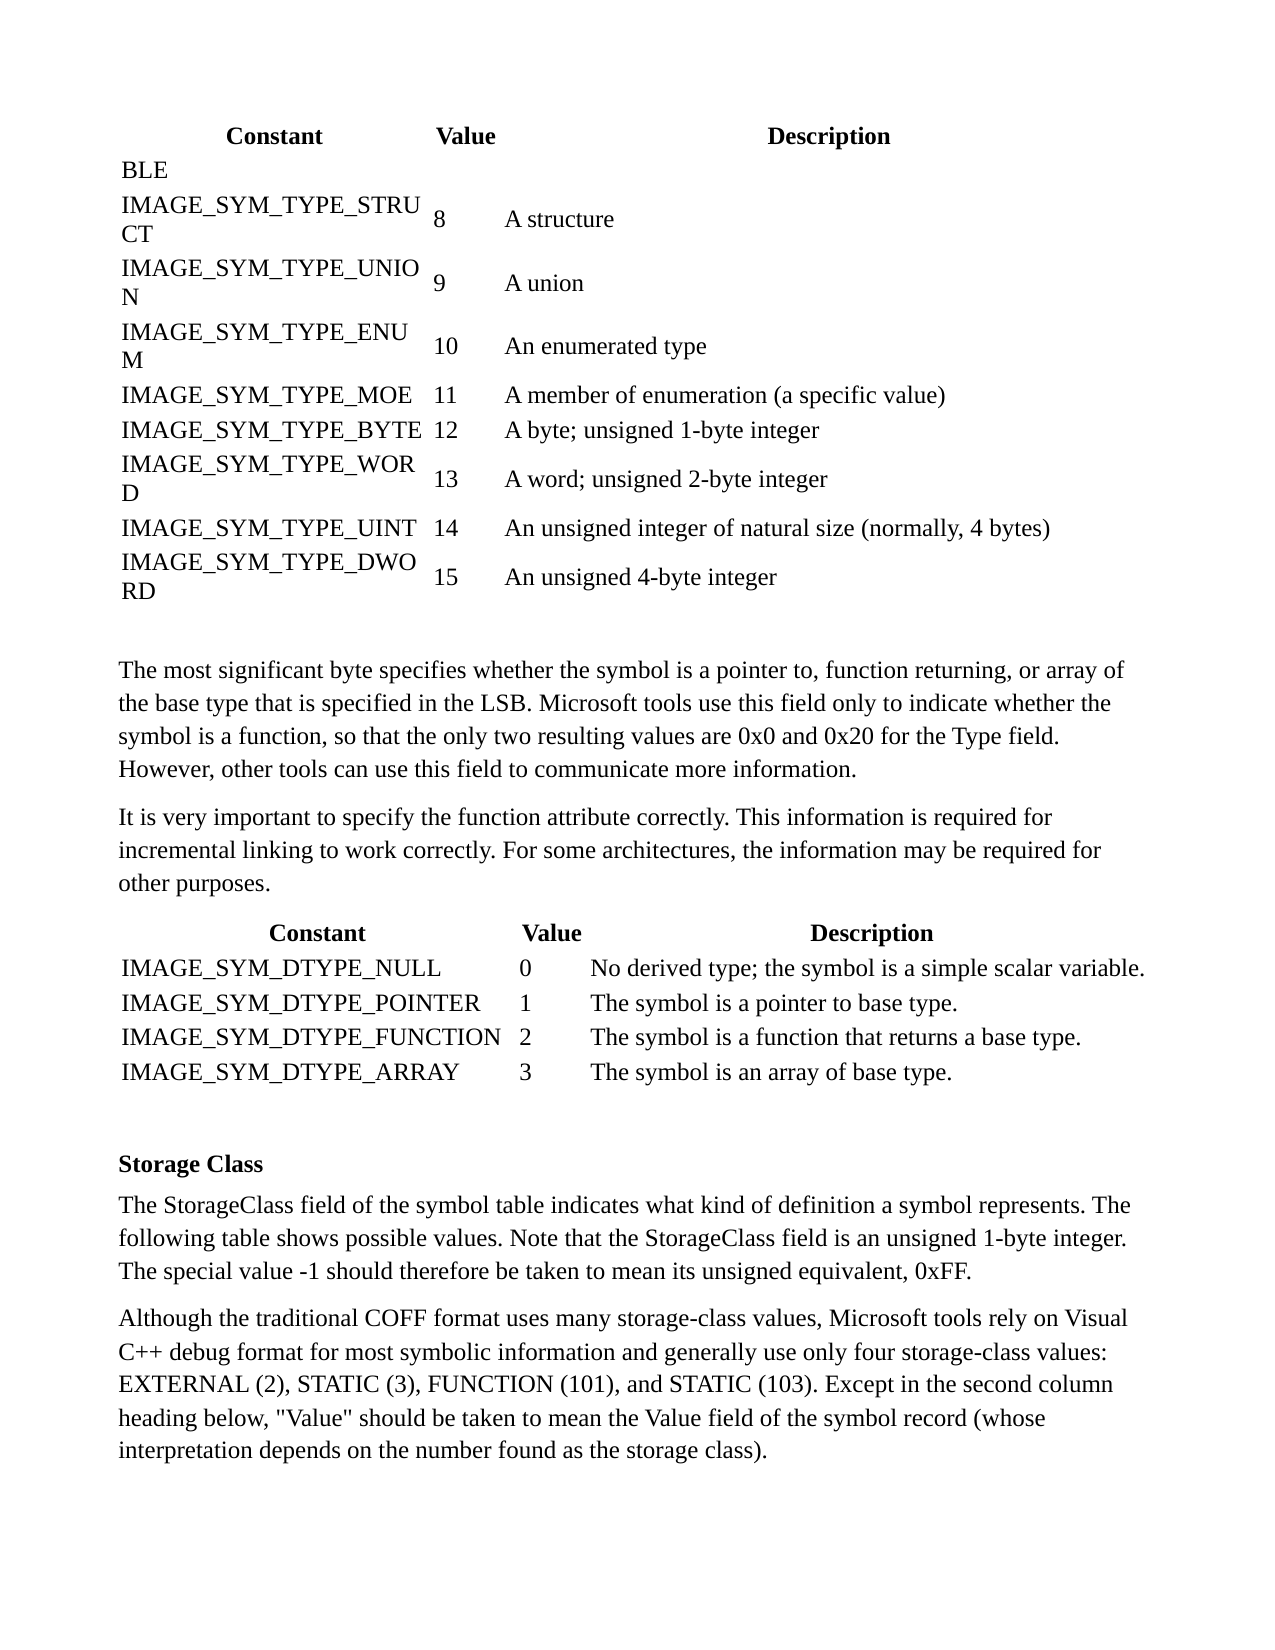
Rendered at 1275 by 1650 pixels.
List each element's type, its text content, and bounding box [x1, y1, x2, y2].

table_cell IMAGE_SYM_TYPE_UNION [118, 251, 430, 314]
table_cell The symbol is a function that returns a base type. [587, 1019, 1157, 1054]
table_cell 0 [516, 950, 587, 985]
table_cell 11 [430, 377, 501, 412]
text Although the traditional COFF format uses many storage-class values, Microsoft tools rely on Visual C++ debug format for most symbolic information and generally use only four storage-class values: EXTERNAL (2), STATIC (3), FUNCTION (101), and STATIC (103). Except in the second column heading below, "Value" should be taken to mean the Value field of the symbol record (whose interpretation depends on the number found as the storage class). [118, 1303, 1157, 1464]
table_cell IMAGE_SYM_DTYPE_POINTER [118, 985, 516, 1019]
table_cell 10 [430, 314, 501, 377]
table_cell 1 [516, 985, 587, 1019]
table_cell IMAGE_SYM_TYPE_MOE [118, 377, 430, 412]
text The most significant byte specifies whether the symbol is a pointer to, function returning, or array of the base type that is specified in the LSB. Microsoft tools use this field only to indicate whether the symbol is a function, so that the only two resulting values are 0x0 and 0x20 for the Type field. However, other tools can use this field to communicate more information. [118, 655, 1157, 783]
table_cell An enumerated type [501, 314, 1157, 377]
table_header Constant [118, 118, 430, 153]
table_cell IMAGE_SYM_TYPE_STRUCT [118, 187, 430, 251]
table_header Description [501, 118, 1157, 153]
table_cell The symbol is an array of base type. [587, 1054, 1157, 1088]
table_cell An unsigned 4-byte integer [501, 544, 1157, 608]
table_cell A member of enumeration (a specific value) [501, 377, 1157, 412]
table_cell 12 [430, 412, 501, 446]
table_cell 3 [516, 1054, 587, 1088]
table_cell 15 [430, 544, 501, 608]
table_cell [501, 153, 1157, 187]
table_header Value [430, 118, 501, 153]
table_cell [430, 153, 501, 187]
table_cell IMAGE_SYM_TYPE_ENUM [118, 314, 430, 377]
table_cell The symbol is a pointer to base type. [587, 985, 1157, 1019]
text The StorageClass field of the symbol table indicates what kind of definition a symbol represents. The following table shows possible values. Note that the StorageClass field is an unsigned 1-byte integer. The special value -1 should therefore be taken to mean its unsigned equivalent, 0xFF. [118, 1190, 1157, 1285]
table_header Description [587, 916, 1157, 950]
text It is very important to specify the function attribute correctly. This information is required for incremental linking to work correctly. For some architectures, the information may be required for other purposes. [118, 802, 1157, 897]
table_cell A word; unsigned 2-byte integer [501, 446, 1157, 510]
table_cell A byte; unsigned 1-byte integer [501, 412, 1157, 446]
table_cell IMAGE_SYM_DTYPE_ARRAY [118, 1054, 516, 1088]
table_cell IMAGE_SYM_TYPE_UINT [118, 510, 430, 544]
table_header Constant [118, 916, 516, 950]
table_cell IMAGE_SYM_DTYPE_NULL [118, 950, 516, 985]
table_cell IMAGE_SYM_TYPE_WORD [118, 446, 430, 510]
table_cell 2 [516, 1019, 587, 1054]
table_cell 9 [430, 251, 501, 314]
table_cell 8 [430, 187, 501, 251]
table_cell 13 [430, 446, 501, 510]
table_cell IMAGE_SYM_TYPE_DWORD [118, 544, 430, 608]
subtitle Storage Class [118, 1149, 1157, 1177]
table_cell A structure [501, 187, 1157, 251]
table_cell IMAGE_SYM_DTYPE_FUNCTION [118, 1019, 516, 1054]
table_cell No derived type; the symbol is a simple scalar variable. [587, 950, 1157, 985]
table_cell An unsigned integer of natural size (normally, 4 bytes) [501, 510, 1157, 544]
table_cell BLE [118, 153, 430, 187]
table_header Value [516, 916, 587, 950]
table_cell 14 [430, 510, 501, 544]
table_cell A union [501, 251, 1157, 314]
table_cell IMAGE_SYM_TYPE_BYTE [118, 412, 430, 446]
